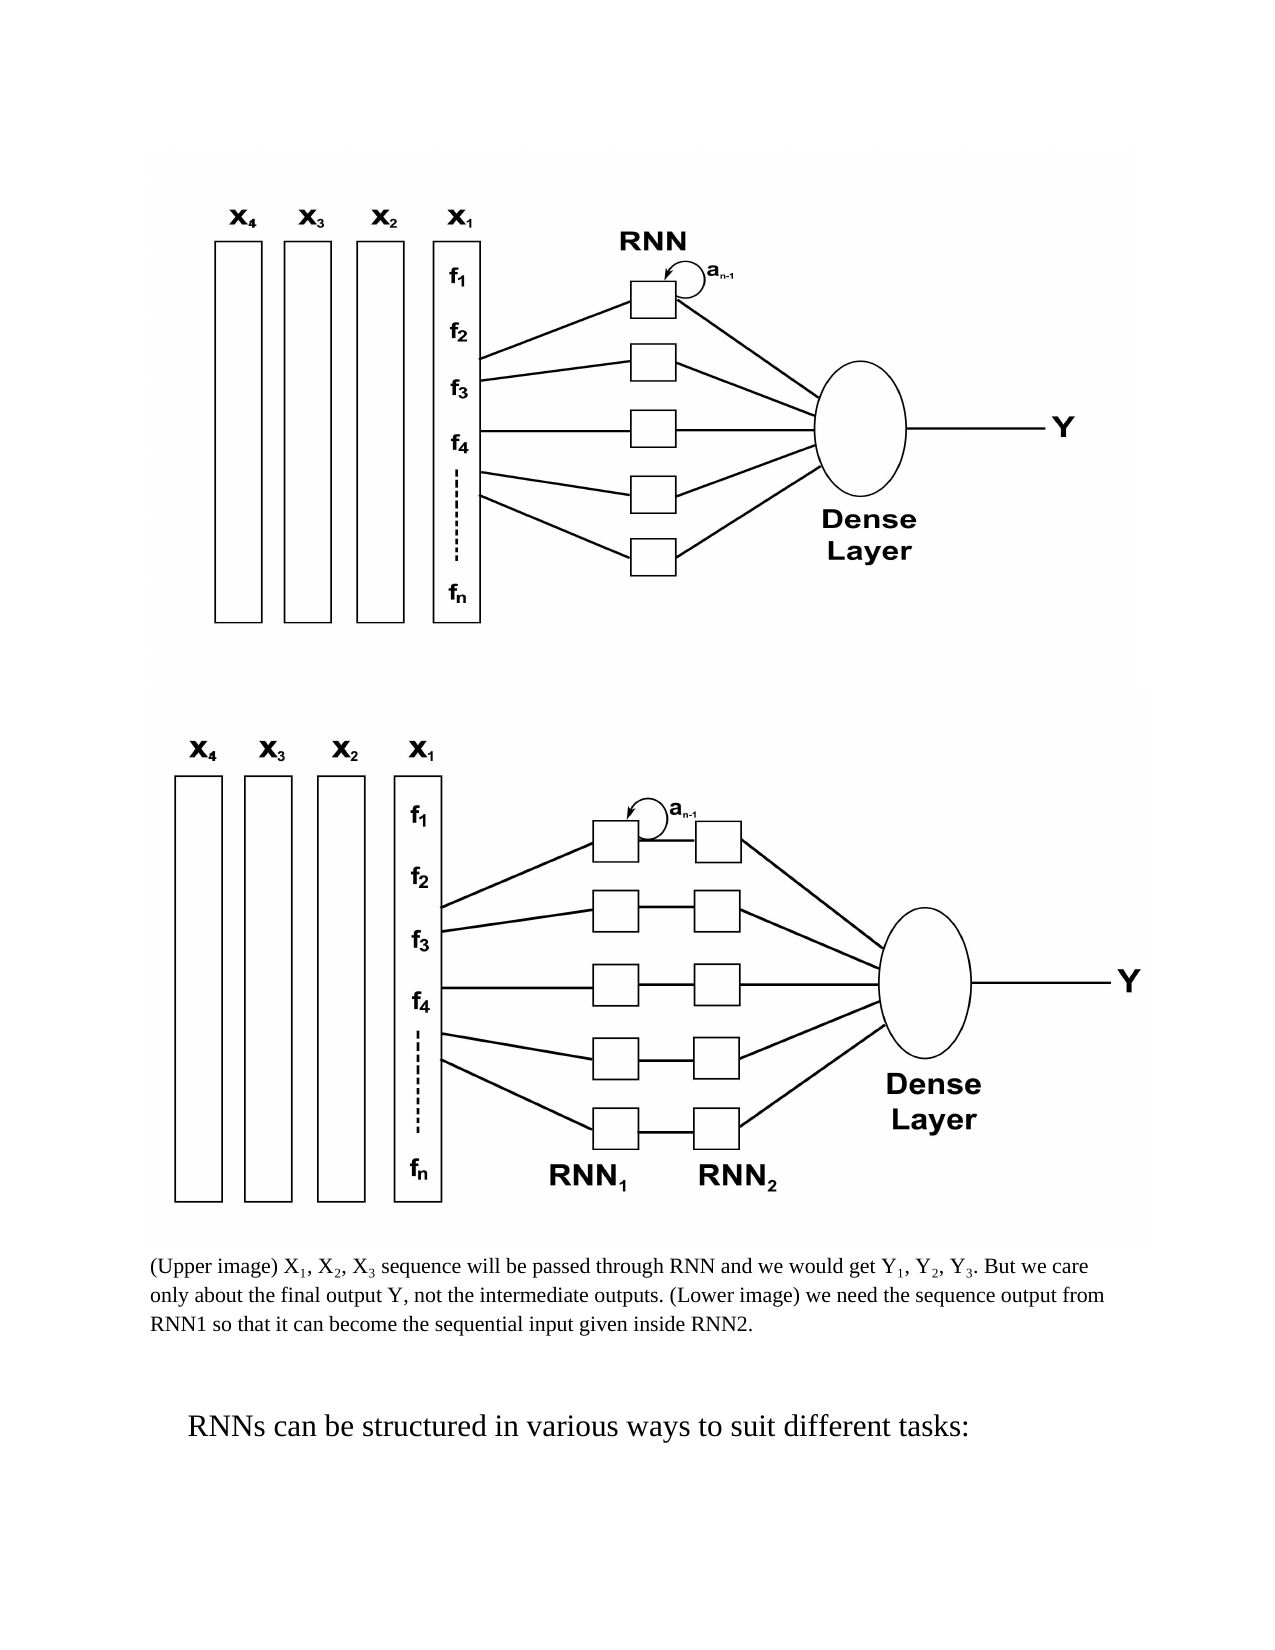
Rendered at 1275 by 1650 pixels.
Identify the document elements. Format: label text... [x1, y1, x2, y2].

text RNNs can be structured in various ways to suit different tasks: [187, 1407, 1087, 1443]
text (Upper image) X₁, X₂, X₃ sequence will be passed through RNN and we would get Y₁, Y₂, Y₃. But we care only about the final output Y, not the intermediate outputs. (Lower image) we need the sequence output from RNN1 so that it can become the sequential input given inside RNN2. [150, 1250, 1125, 1337]
